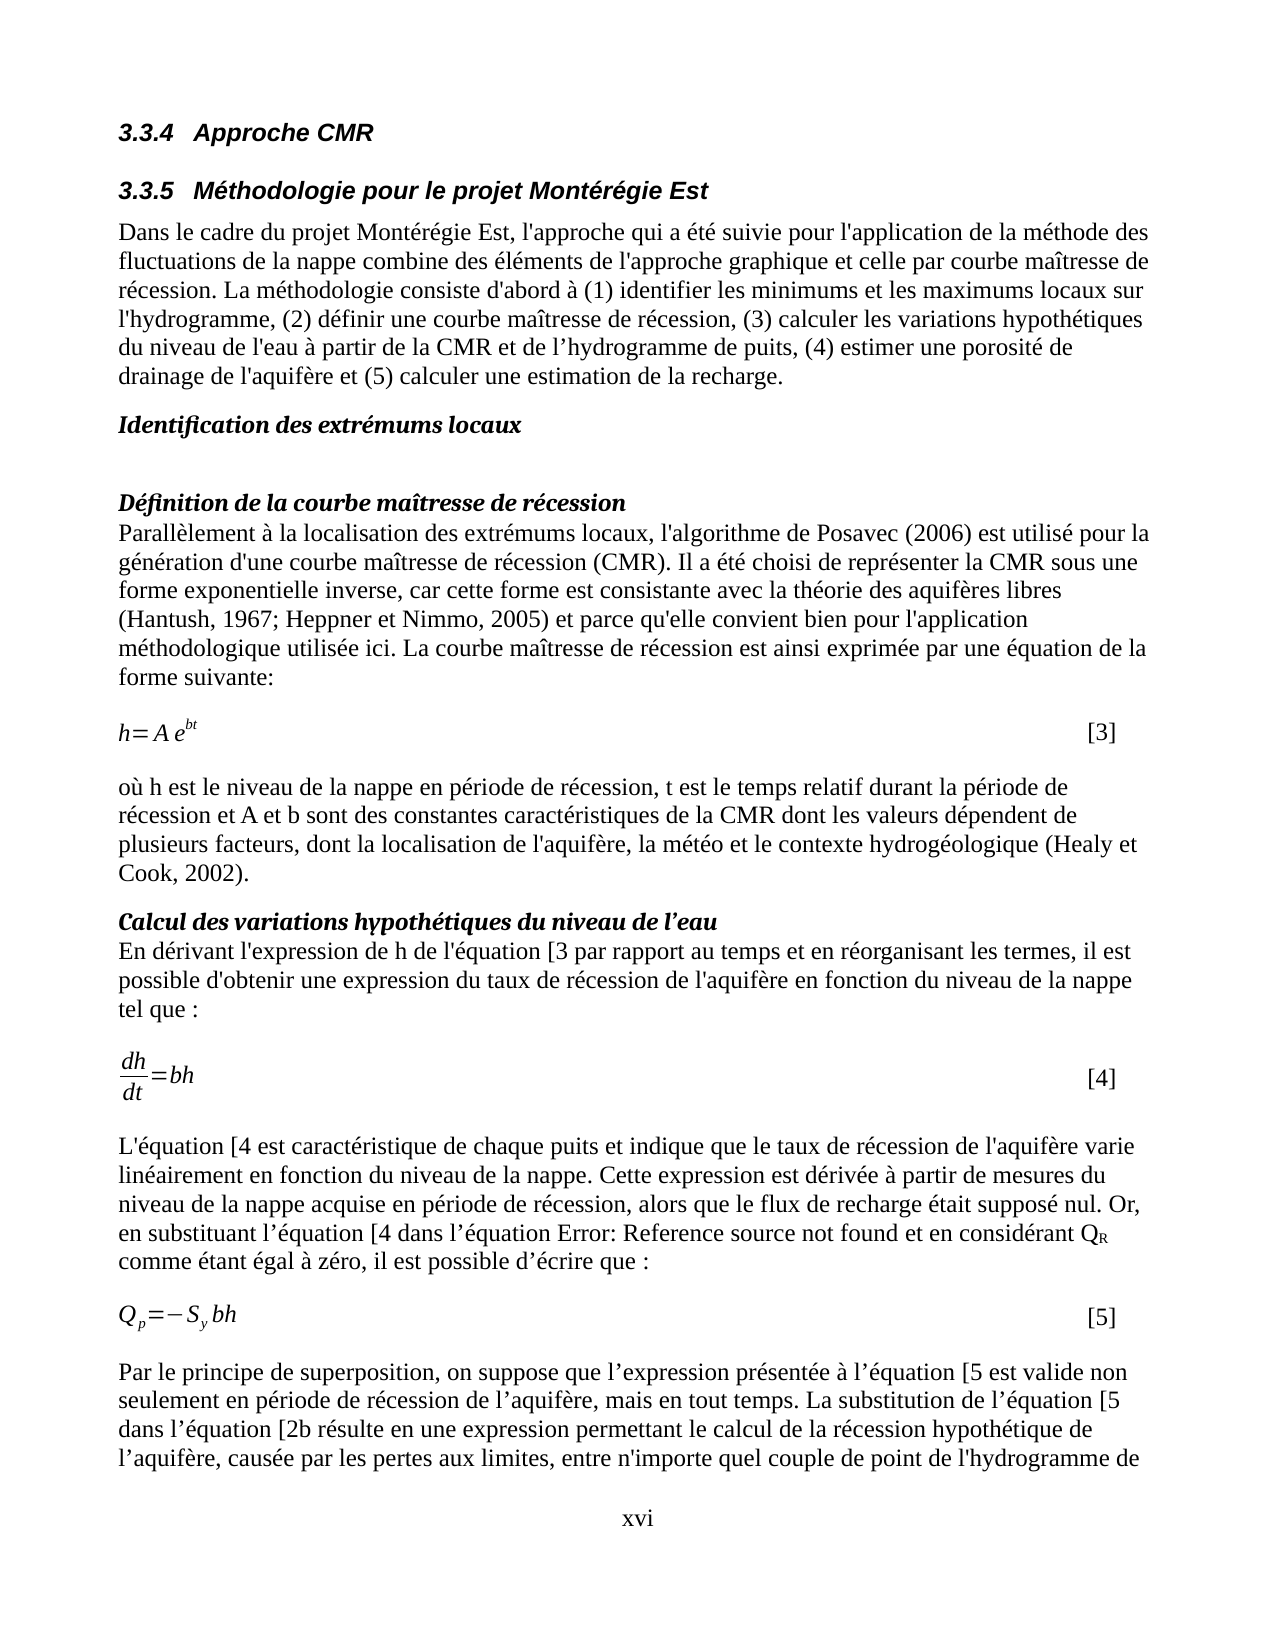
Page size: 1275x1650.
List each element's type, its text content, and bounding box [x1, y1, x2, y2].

subtitle Approche CMR [118, 118, 1157, 147]
table_header [89, 1275, 970, 1357]
text L'équation [4 est caractéristique de chaque puits et indique que le taux de récession de l'aquifère varie linéairement en fonction du niveau de la nappe. Cette expression est dérivée à partir de mesures du niveau de la nappe acquise en période de récession, alors que le flux de recharge était supposé nul. Or, en substituant l’équation [4 dans l’équation Error: Reference source not found et en considérant QR comme étant égal à zéro, il est possible d’écrire que : [118, 1131, 1157, 1275]
table_header [5] [970, 1275, 1127, 1357]
subtitle Définition de la courbe maîtresse de récession [118, 489, 1157, 518]
table_header [4] [922, 1023, 1127, 1131]
text où h est le niveau de la nappe en période de récession, t est le temps relatif durant la période de récession et A et b sont des constantes caractéristiques de la CMR dont les valeurs dépendent de plusieurs facteurs, dont la localisation de l'aquifère, la météo et le contexte hydrogéologique (Healy et Cook, 2002). [118, 772, 1157, 887]
subtitle Méthodologie pour le projet Montérégie Est [118, 176, 1157, 205]
text Dans le cadre du projet Montérégie Est, l'approche qui a été suivie pour l'application de la méthode des fluctuations de la nappe combine des éléments de l'approche graphique et celle par courbe maîtresse de récession. La méthodologie consiste d'abord à (1) identifier les minimums et les maximums locaux sur l'hydrogramme, (2) définir une courbe maîtresse de récession, (3) calculer les variations hypothétiques du niveau de l'eau à partir de la CMR et de l’hydrogramme de puits, (4) estimer une porosité de drainage de l'aquifère et (5) calculer une estimation de la recharge. [118, 217, 1157, 390]
table_header [89, 690, 922, 772]
text Parallèlement à la localisation des extrémums locaux, l'algorithme de Posavec (2006) est utilisé pour la génération d'une courbe maîtresse de récession (CMR). Il a été choisi de représenter la CMR sous une forme exponentielle inverse, car cette forme est consistante avec la théorie des aquifères libres (Hantush, 1967; Heppner et Nimmo, 2005) et parce qu'elle convient bien pour l'application méthodologique utilisée ici. La courbe maîtresse de récession est ainsi exprimée par une équation de la forme suivante: [118, 518, 1157, 690]
table_header [89, 1023, 922, 1131]
subtitle Identification des extrémums locaux [118, 411, 1157, 439]
text Par le principe de superposition, on suppose que l’expression présentée à l’équation [5 est valide non seulement en période de récession de l’aquifère, mais en tout temps. La substitution de l’équation [5 dans l’équation [2b résulte en une expression permettant le calcul de la récession hypothétique de l’aquifère, causée par les pertes aux limites, entre n'importe quel couple de point de l'hydrogramme de [118, 1357, 1157, 1472]
subtitle Calcul des variations hypothétiques du niveau de l’eau [118, 907, 1157, 936]
table_header [3] [922, 690, 1127, 772]
text En dérivant l'expression de h de l'équation [3 par rapport au temps et en réorganisant les termes, il est possible d'obtenir une expression du taux de récession de l'aquifère en fonction du niveau de la nappe tel que : [118, 936, 1157, 1022]
